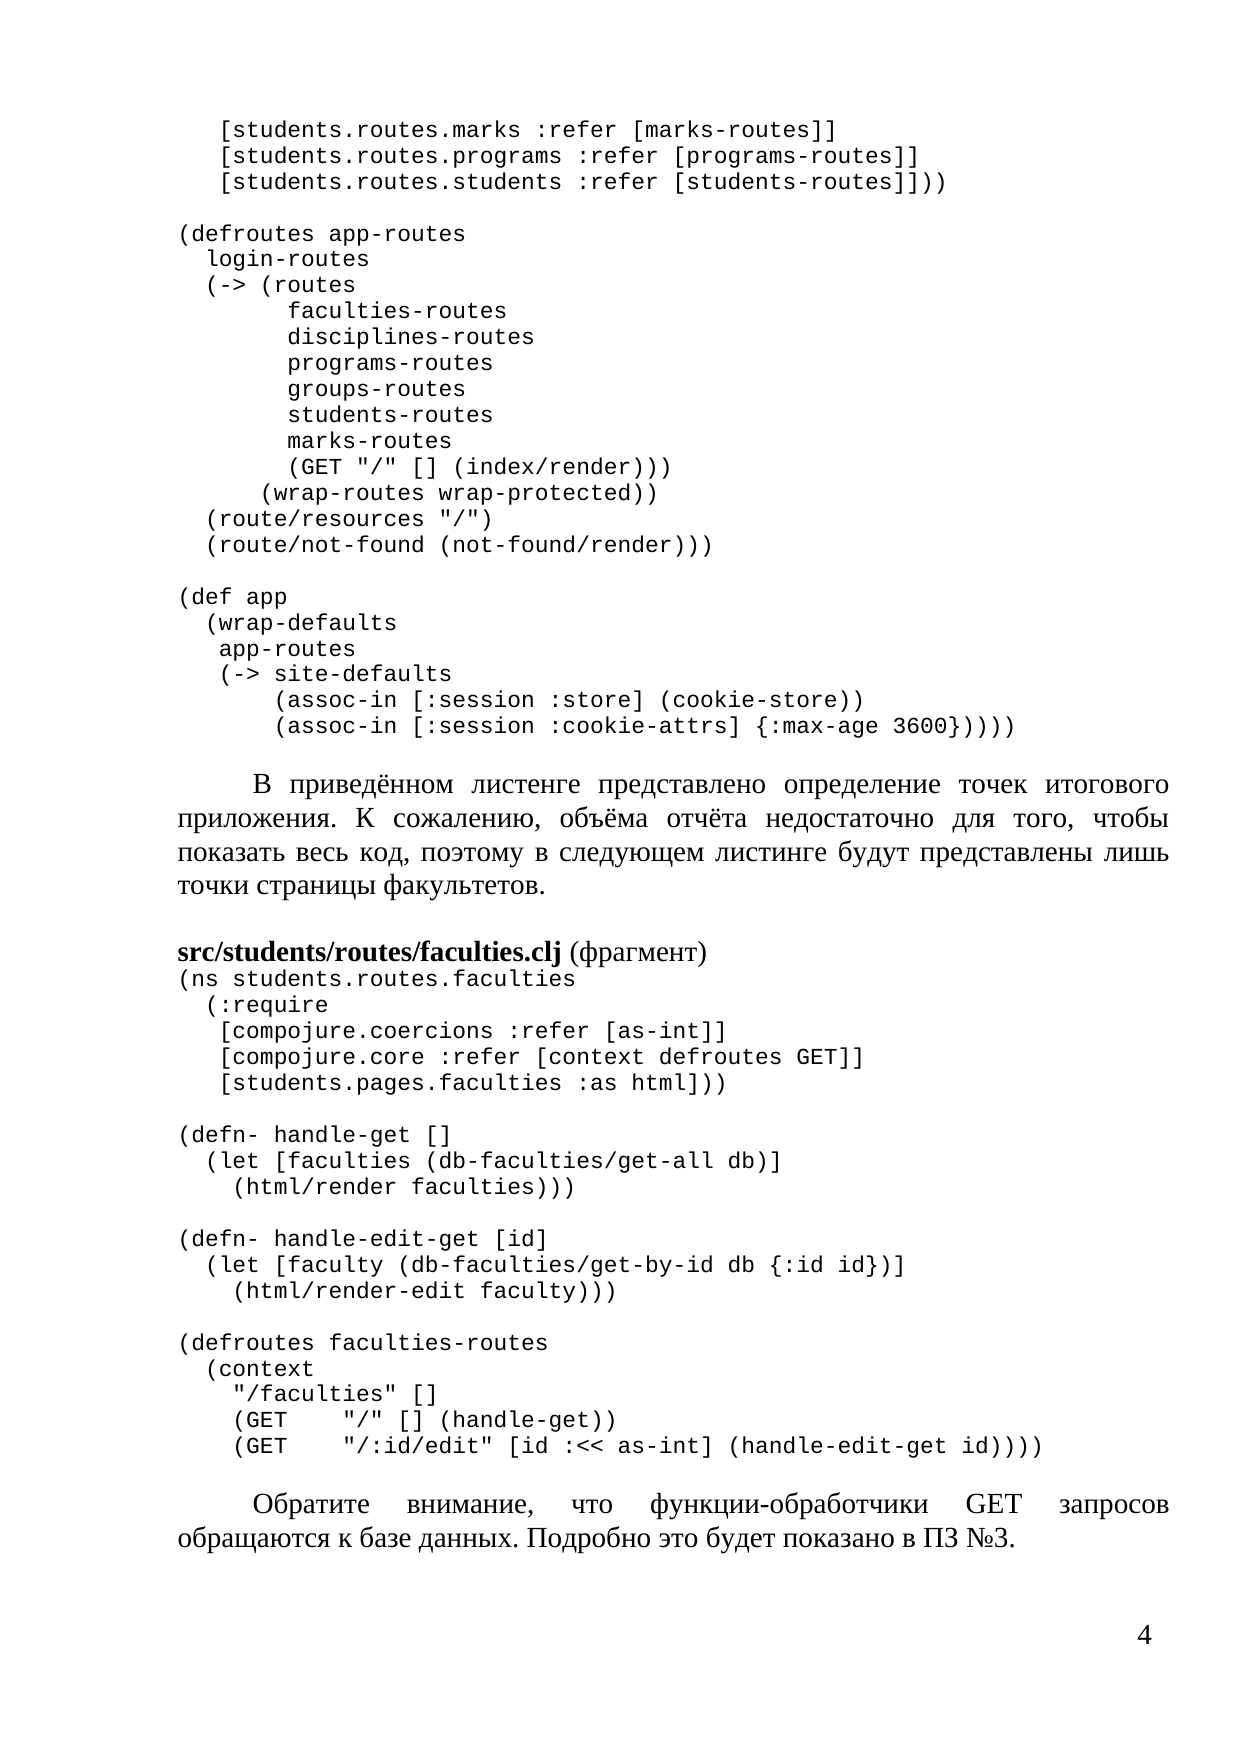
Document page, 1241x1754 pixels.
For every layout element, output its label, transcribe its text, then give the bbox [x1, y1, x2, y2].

text (GET "/" [] (index/render))) [177, 455, 1170, 481]
text (:require [177, 994, 1170, 1020]
text (GET "/" [] (handle-get)) [177, 1409, 1170, 1435]
text (assoc-in [:session :store] (cookie-store)) [177, 689, 1170, 715]
text (-> (routes [177, 274, 1170, 300]
text (defroutes faculties-routes [177, 1331, 1170, 1357]
text [students.pages.faculties :as html])) [177, 1072, 1170, 1097]
text (html/render-edit faculty))) [177, 1279, 1170, 1305]
text (def app [177, 585, 1170, 611]
text (route/resources "/") [177, 507, 1170, 533]
text groups-routes [177, 377, 1170, 403]
text login-routes [177, 248, 1170, 274]
text Обратите внимание, что функции-обработчики GET запросов обращаются к базе данных. Подробно это будет показано в ПЗ №3. [177, 1487, 1170, 1554]
text (let [faculty (db-faculties/get-by-id db {:id id})] [177, 1253, 1170, 1279]
text [students.routes.marks :refer [marks-routes]] [177, 118, 1170, 144]
text В приведённом листенге представлено определение точек итогового приложения. К сожалению, объёма отчёта недостаточно для того, чтобы показать весь код, поэтому в следующем листинге будут представлены лишь точки страницы факультетов. [177, 767, 1170, 901]
text (assoc-in [:session :cookie-attrs] {:max-age 3600})))) [177, 715, 1170, 741]
text (ns students.routes.faculties [177, 968, 1170, 994]
text (context [177, 1357, 1170, 1383]
text (route/not-found (not-found/render))) [177, 533, 1170, 559]
text disciplines-routes [177, 326, 1170, 352]
text faculties-routes [177, 300, 1170, 326]
text "/faculties" [] [177, 1383, 1170, 1409]
text (defn- handle-get [] [177, 1123, 1170, 1149]
text programs-routes [177, 352, 1170, 377]
text (html/render faculties))) [177, 1175, 1170, 1201]
text (defn- handle-edit-get [id] [177, 1227, 1170, 1253]
text (let [faculties (db-faculties/get-all db)] [177, 1149, 1170, 1175]
text app-routes [177, 637, 1170, 663]
text (-> site-defaults [177, 663, 1170, 689]
text [compojure.core :refer [context defroutes GET]] [177, 1046, 1170, 1072]
text (GET "/:id/edit" [id :<< as-int] (handle-edit-get id)))) [177, 1435, 1170, 1461]
text src/students/routes/faculties.clj (фрагмент) [177, 934, 1170, 968]
text [students.routes.students :refer [students-routes]])) [177, 170, 1170, 196]
text [compojure.coercions :refer [as-int]] [177, 1020, 1170, 1046]
text (wrap-routes wrap-protected)) [177, 481, 1170, 507]
text marks-routes [177, 429, 1170, 455]
text (wrap-defaults [177, 611, 1170, 637]
text [students.routes.programs :refer [programs-routes]] [177, 144, 1170, 170]
text (defroutes app-routes [177, 222, 1170, 248]
text students-routes [177, 403, 1170, 429]
